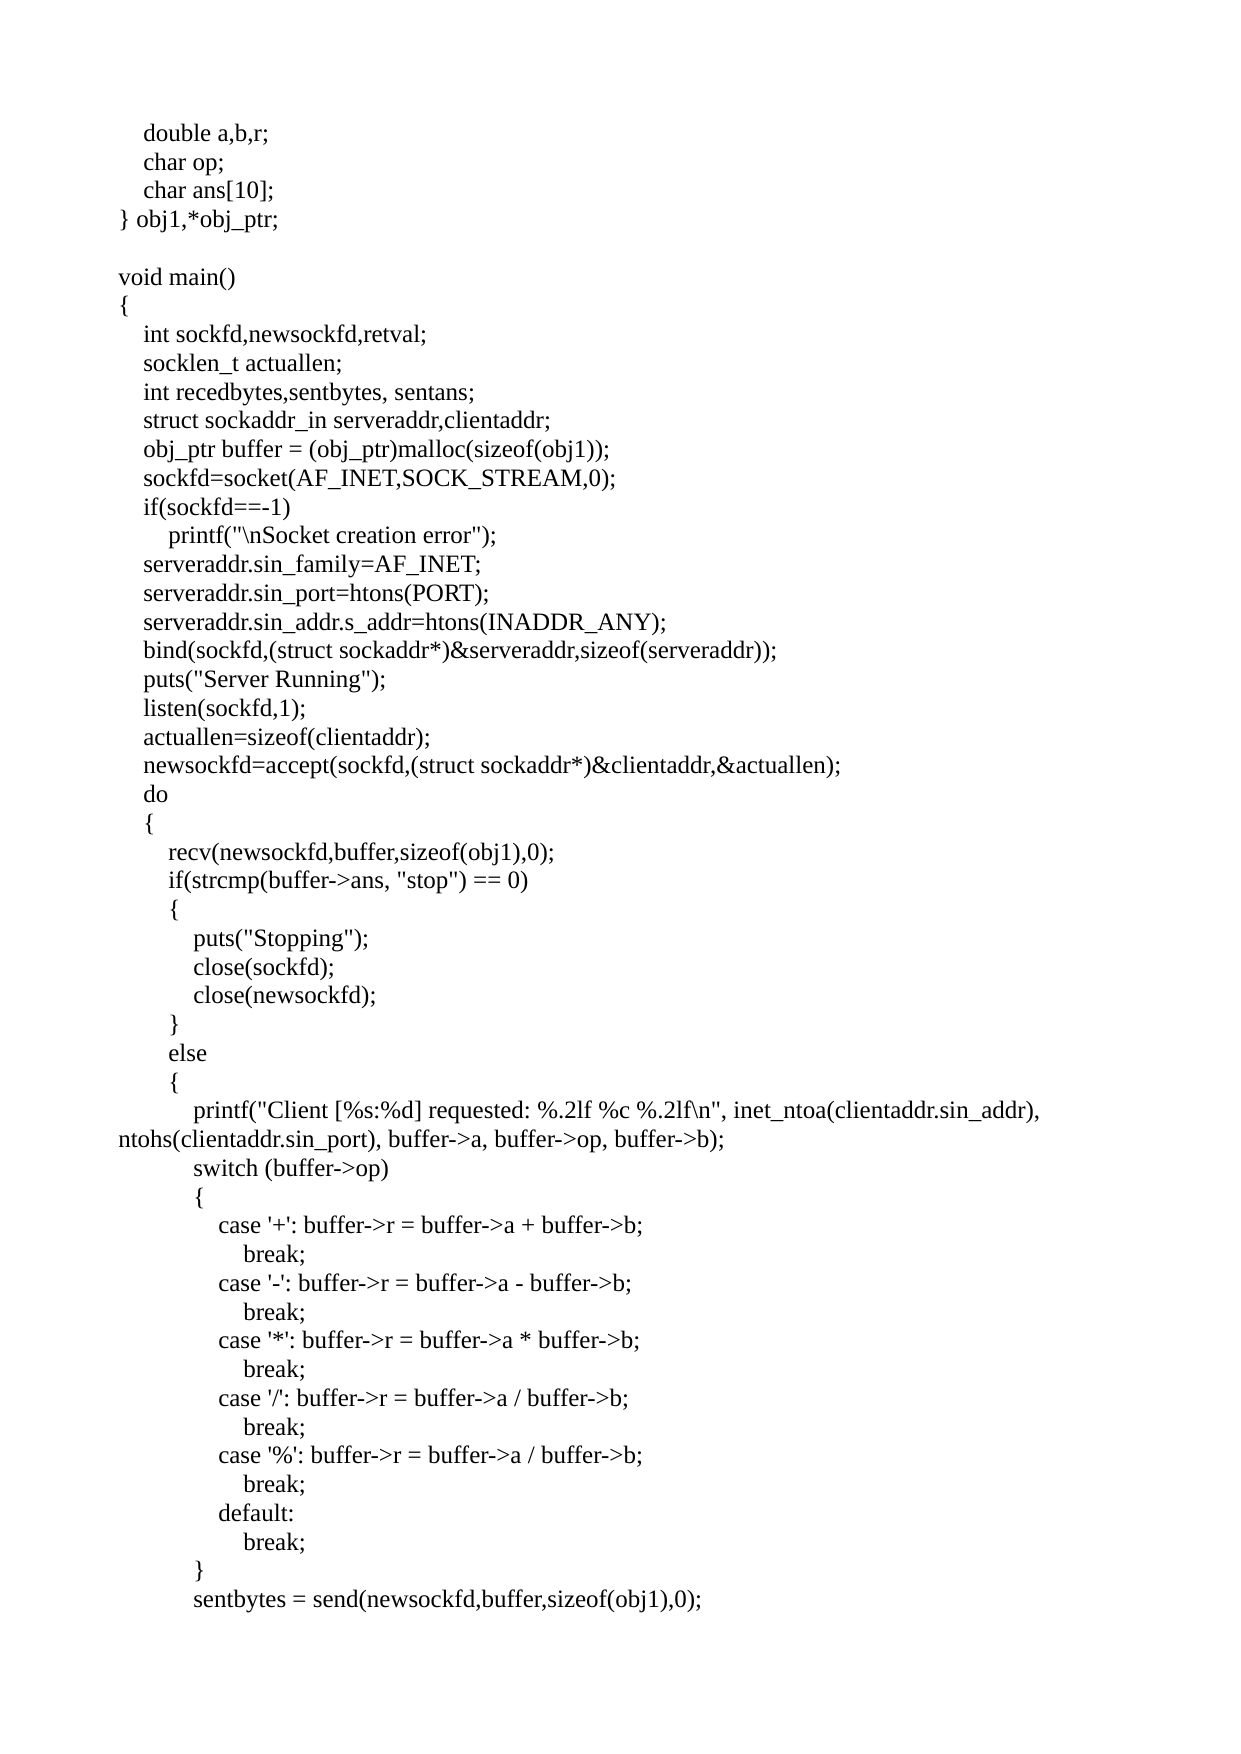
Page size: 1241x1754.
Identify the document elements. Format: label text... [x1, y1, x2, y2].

text break; [118, 1469, 1122, 1498]
text listen(sockfd,1); [118, 693, 1122, 722]
text char op; [118, 147, 1122, 176]
text } [118, 1009, 1122, 1038]
text { [118, 1182, 1122, 1211]
text socklen_t actuallen; [118, 348, 1122, 377]
text break; [118, 1297, 1122, 1326]
text actuallen=sizeof(clientaddr); [118, 722, 1122, 751]
text void main() [118, 262, 1122, 291]
text serveraddr.sin_family=AF_INET; [118, 549, 1122, 578]
text } [118, 1556, 1122, 1584]
text int recedbytes,sentbytes, sentans; [118, 377, 1122, 406]
text recv(newsockfd,buffer,sizeof(obj1),0); [118, 837, 1122, 866]
text { [118, 808, 1122, 837]
text case '*': buffer->r = buffer->a * buffer->b; [118, 1326, 1122, 1354]
text break; [118, 1412, 1122, 1441]
text case '-': buffer->r = buffer->a - buffer->b; [118, 1268, 1122, 1297]
text int sockfd,newsockfd,retval; [118, 319, 1122, 348]
text case '%': buffer->r = buffer->a / buffer->b; [118, 1441, 1122, 1469]
text sentbytes = send(newsockfd,buffer,sizeof(obj1),0); [118, 1584, 1122, 1613]
text case '/': buffer->r = buffer->a / buffer->b; [118, 1383, 1122, 1412]
text else [118, 1038, 1122, 1067]
text { [118, 291, 1122, 319]
text break; [118, 1239, 1122, 1268]
text break; [118, 1354, 1122, 1383]
text if(sockfd==-1) [118, 492, 1122, 521]
text obj_ptr buffer = (obj_ptr)malloc(sizeof(obj1)); [118, 434, 1122, 463]
text sockfd=socket(AF_INET,SOCK_STREAM,0); [118, 463, 1122, 492]
text printf("\nSocket creation error"); [118, 521, 1122, 549]
text do [118, 779, 1122, 808]
text if(strcmp(buffer->ans, "stop") == 0) [118, 866, 1122, 894]
text double a,b,r; [118, 118, 1122, 147]
text default: [118, 1498, 1122, 1527]
text close(sockfd); [118, 952, 1122, 981]
text struct sockaddr_in serveraddr,clientaddr; [118, 406, 1122, 434]
text switch (buffer->op) [118, 1153, 1122, 1182]
text break; [118, 1527, 1122, 1556]
text newsockfd=accept(sockfd,(struct sockaddr*)&clientaddr,&actuallen); [118, 751, 1122, 779]
text case '+': buffer->r = buffer->a + buffer->b; [118, 1211, 1122, 1239]
text serveraddr.sin_addr.s_addr=htons(INADDR_ANY); [118, 607, 1122, 636]
text char ans[10]; [118, 176, 1122, 204]
text } obj1,*obj_ptr; [118, 204, 1122, 233]
text bind(sockfd,(struct sockaddr*)&serveraddr,sizeof(serveraddr)); [118, 636, 1122, 664]
text serveraddr.sin_port=htons(PORT); [118, 578, 1122, 607]
text close(newsockfd); [118, 981, 1122, 1009]
text { [118, 1067, 1122, 1096]
text puts("Server Running"); [118, 664, 1122, 693]
text puts("Stopping"); [118, 923, 1122, 952]
text printf("Client [%s:%d] requested: %.2lf %c %.2lf\n", inet_ntoa(clientaddr.sin_addr), ntohs(clientaddr.sin_port), buffer->a, buffer->op, buffer->b); [118, 1096, 1122, 1153]
text { [118, 894, 1122, 923]
